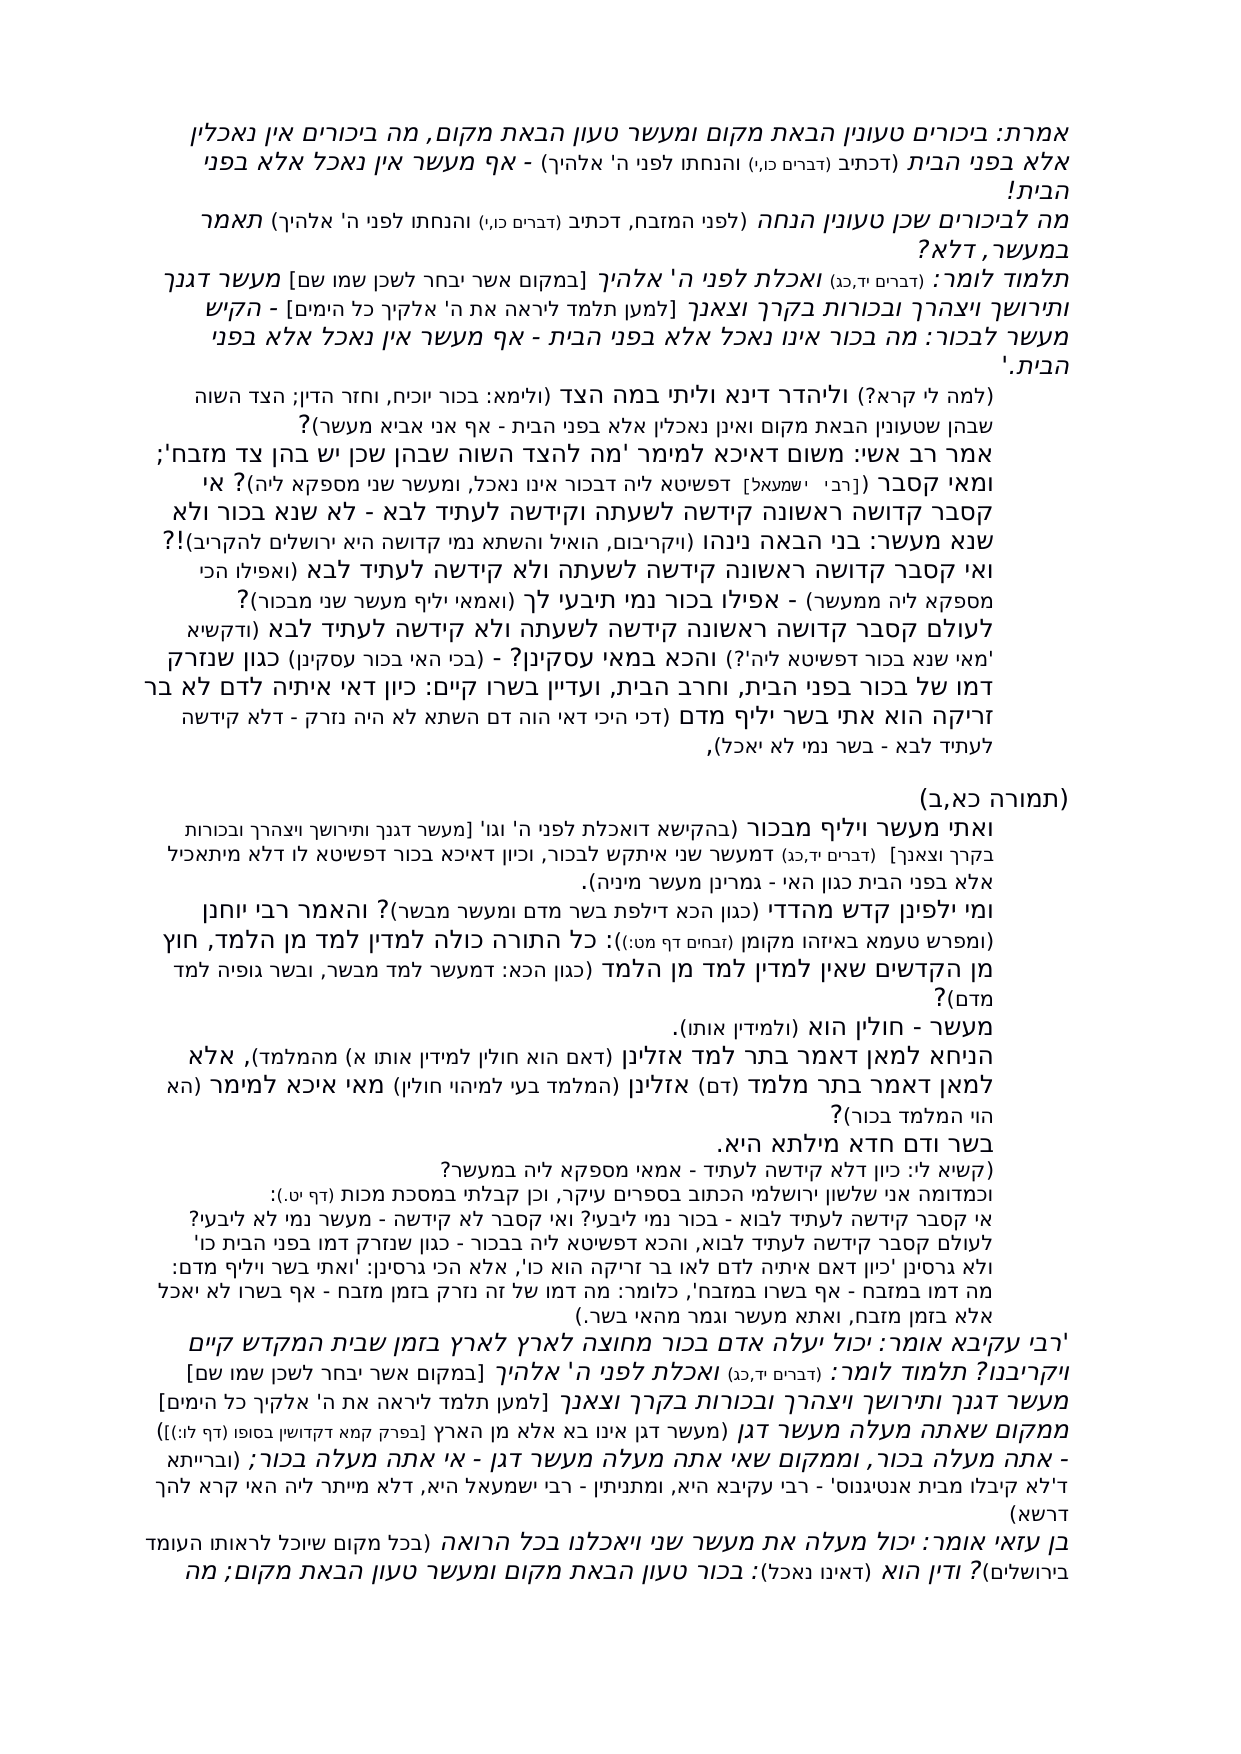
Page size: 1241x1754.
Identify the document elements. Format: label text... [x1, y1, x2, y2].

text ומי ילפינן קדש מהדדי (כגון הכא דילפת בשר מדם ומעשר מבשר)? והאמר רבי יוחנן (ומפרש טעמא באיזהו מקומן (זבחים דף מט:)): כל התורה כולה למדין למד מן הלמד, חוץ מן הקדשים שאין למדין למד מן הלמד (כגון הכא: דמעשר למד מבשר, ובשר גופיה למד מדם)? [142, 896, 994, 1012]
text (למה לי קרא?) וליהדר דינא וליתי במה הצד (ולימא: בכור יוכיח, וחזר הדין; הצד השוה שבהן שטעונין הבאת מקום ואינן נאכלין אלא בפני הבית - אף אני אביא מעשר)? [142, 381, 994, 439]
text תלמוד לומר: (דברים יד,כג) ואכלת לפני ה' אלהיך [במקום אשר יבחר לשכן שמו שם] מעשר דגנך ותירושך ויצהרך ובכורות בקרך וצאנך [למען תלמד ליראה את ה' אלקיך כל הימים] - הקיש מעשר לבכור: מה בכור אינו נאכל אלא בפני הבית - אף מעשר אין נאכל אלא בפני הבית.' [142, 264, 1069, 381]
text לעולם קסבר קידשה לעתיד לבוא, והכא דפשיטא ליה בבכור - כגון שנזרק דמו בפני הבית כו' [142, 1231, 994, 1255]
text ומאי קסבר ([רבי ישמעאל] דפשיטא ליה דבכור אינו נאכל, ומעשר שני מספקא ליה)? אי קסבר קדושה ראשונה קידשה לשעתה וקידשה לעתיד לבא - לא שנא בכור ולא שנא מעשר: בני הבאה נינהו (ויקריבום, הואיל והשתא נמי קדושה היא ירושלים להקריב)!? ואי קסבר קדושה ראשונה קידשה לשעתה ולא קידשה לעתיד לבא (ואפילו הכי מספקא ליה ממעשר) - אפילו בכור נמי תיבעי לך (ואמאי יליף מעשר שני מבכור)? [142, 468, 994, 614]
text אי קסבר קידשה לעתיד לבוא - בכור נמי ליבעי? ואי קסבר לא קידשה - מעשר נמי לא ליבעי? [142, 1207, 994, 1231]
text לעולם קסבר קדושה ראשונה קידשה לשעתה ולא קידשה לעתיד לבא (ודקשיא 'מאי שנא בכור דפשיטא ליה'?) והכא במאי עסקינן? - (בכי האי בכור עסקינן) כגון שנזרק דמו של בכור בפני הבית, וחרב הבית, ועדיין בשרו קיים: כיון דאי איתיה לדם לא בר זריקה הוא אתי בשר יליף מדם (דכי היכי דאי הוה דם השתא לא היה נזרק - דלא קידשה לעתיד לבא - בשר נמי לא יאכל), [142, 614, 994, 760]
text מה לביכורים שכן טעונין הנחה (לפני המזבח, דכתיב (דברים כו,י) והנחתו לפני ה' אלהיך) תאמר במעשר, דלא? [142, 206, 1069, 264]
text אמר רב אשי: משום דאיכא למימר 'מה להצד השוה שבהן שכן יש בהן צד מזבח'; [142, 439, 994, 468]
text (קשיא לי: כיון דלא קידשה לעתיד - אמאי מספקא ליה במעשר? [142, 1158, 994, 1182]
text וכמדומה אני שלשון ירושלמי הכתוב בספרים עיקר, וכן קבלתי במסכת מכות (דף יט.): [142, 1182, 994, 1207]
text 'רבי עקיבא אומר: יכול יעלה אדם בכור מחוצה לארץ לארץ בזמן שבית המקדש קיים ויקריבנו? תלמוד לומר: (דברים יד,כג) ואכלת לפני ה' אלהיך [במקום אשר יבחר לשכן שמו שם] מעשר דגנך ותירושך ויצהרך ובכורות בקרך וצאנך [למען תלמד ליראה את ה' אלקיך כל הימים] ממקום שאתה מעלה מעשר דגן (מעשר דגן אינו בא אלא מן הארץ [בפרק קמא דקדושין בסופו (דף לו:)]) - אתה מעלה בכור, וממקום שאי אתה מעלה מעשר דגן - אי אתה מעלה בכור; (וברייתא ד'לא קיבלו מבית אנטיגנוס' - רבי עקיבא היא, ומתניתין - רבי ישמעאל היא, דלא מייתר ליה האי קרא להך דרשא) [142, 1328, 1069, 1527]
text ואתי מעשר ויליף מבכור (בהקישא דואכלת לפני ה' וגו' [מעשר דגנך ותירושך ויצהרך ובכורות בקרך וצאנך] (דברים יד,כג) דמעשר שני איתקש לבכור, וכיון דאיכא בכור דפשיטא לו דלא מיתאכיל אלא בפני הבית כגון האי - גמרינן מעשר מיניה). [142, 813, 994, 896]
text בן עזאי אומר: יכול מעלה את מעשר שני ויאכלנו בכל הרואה (בכל מקום שיוכל לראותו העומד בירושלים)? ודין הוא (דאינו נאכל): בכור טעון הבאת מקום ומעשר טעון הבאת מקום; מה [142, 1527, 1069, 1586]
text בשר ודם חדא מילתא היא. [142, 1129, 994, 1158]
text הניחא למאן דאמר בתר למד אזלינן (דאם הוא חולין למידין אותו א) מהמלמד), אלא למאן דאמר בתר מלמד (דם) אזלינן (המלמד בעי למיהוי חולין) מאי איכא למימר (הא הוי המלמד בכור)? [142, 1041, 994, 1129]
text ולא גרסינן 'כיון דאם איתיה לדם לאו בר זריקה הוא כו', אלא הכי גרסינן: 'ואתי בשר ויליף מדם: מה דמו במזבח - אף בשרו במזבח', כלומר: מה דמו של זה נזרק בזמן מזבח - אף בשרו לא יאכל אלא בזמן מזבח, ואתא מעשר וגמר מהאי בשר.) [142, 1255, 994, 1328]
text (תמורה כא,ב) [142, 784, 1069, 813]
text מעשר - חולין הוא (ולמידין אותו). [142, 1012, 994, 1041]
text אמרת: ביכורים טעונין הבאת מקום ומעשר טעון הבאת מקום, מה ביכורים אין נאכלין אלא בפני הבית (דכתיב (דברים כו,י) והנחתו לפני ה' אלהיך) - אף מעשר אין נאכל אלא בפני הבית! [142, 118, 1069, 206]
